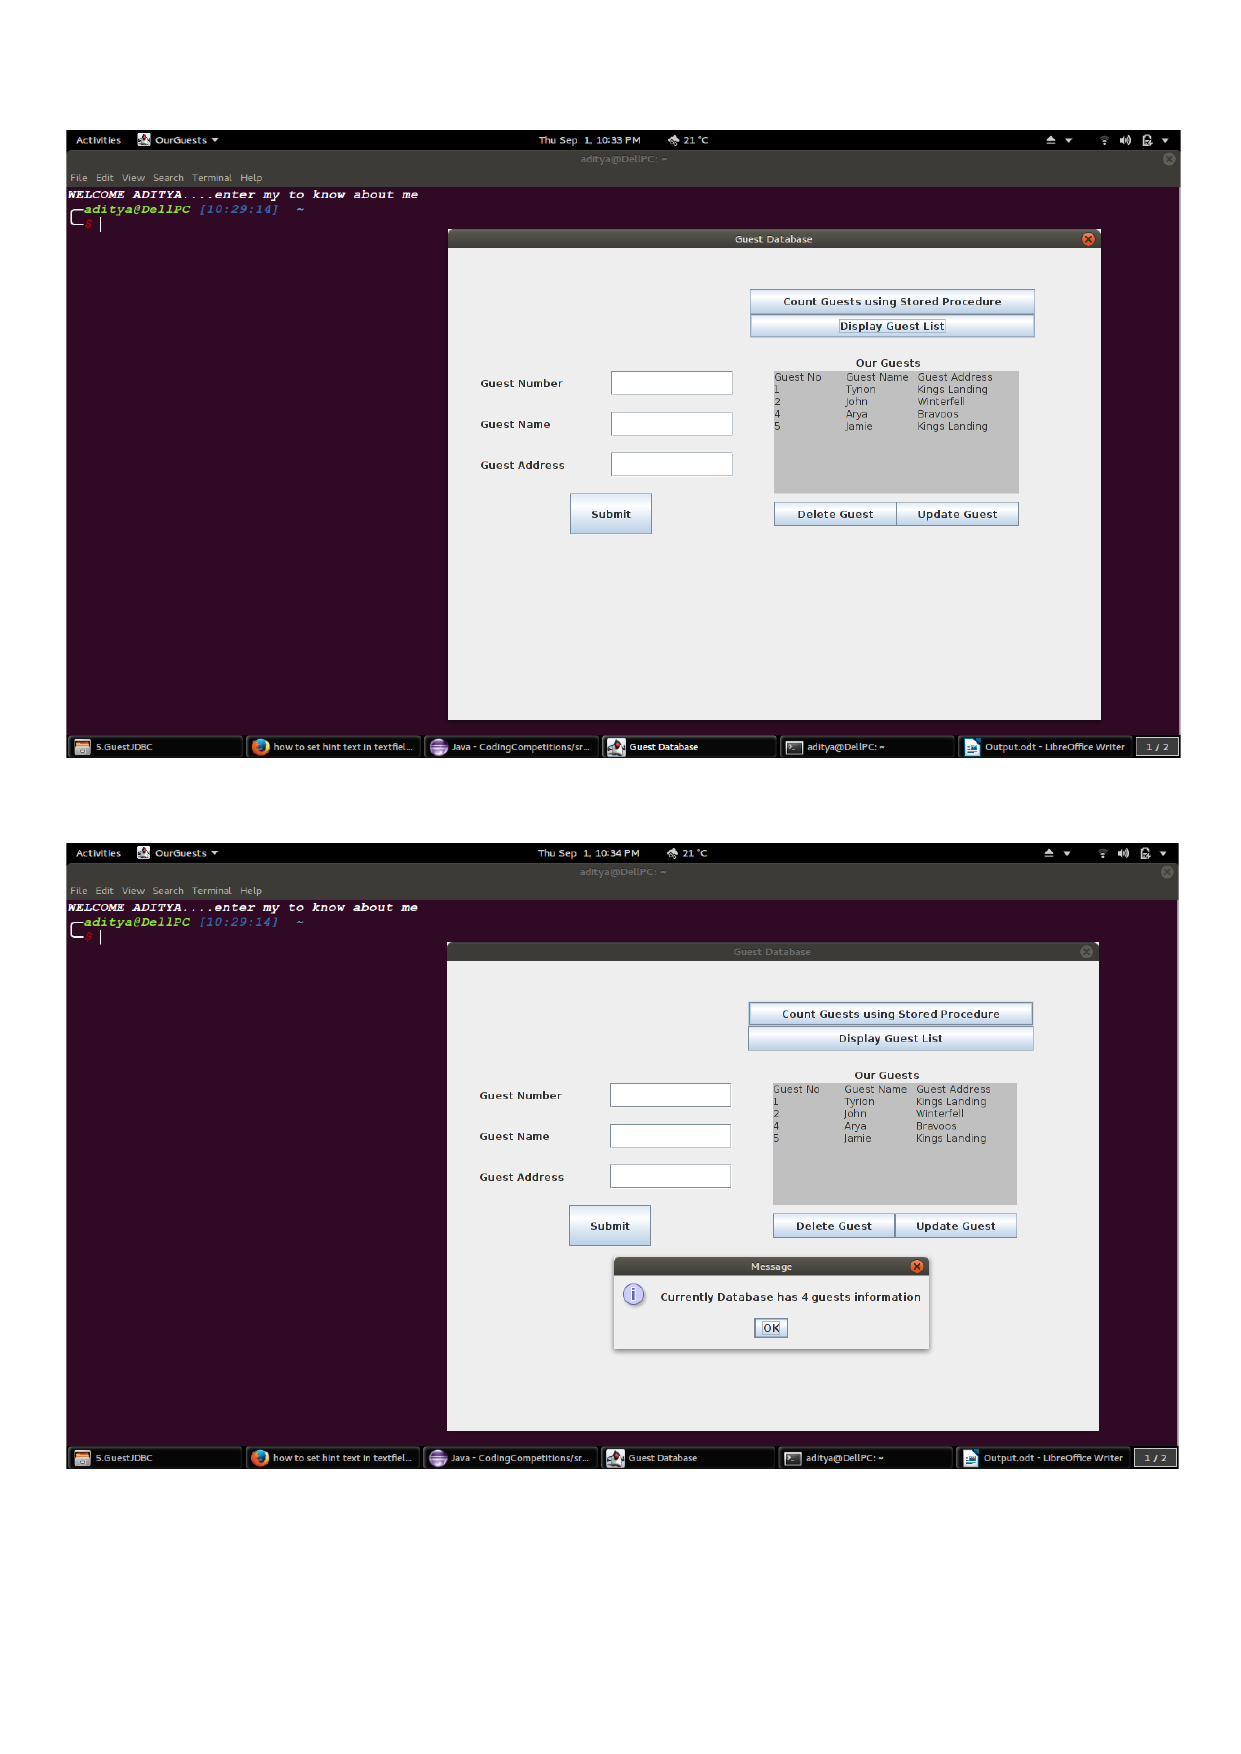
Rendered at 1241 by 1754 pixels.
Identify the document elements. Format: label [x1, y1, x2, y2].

picture [66, 130, 1181, 758]
picture [66, 843, 1179, 1469]
